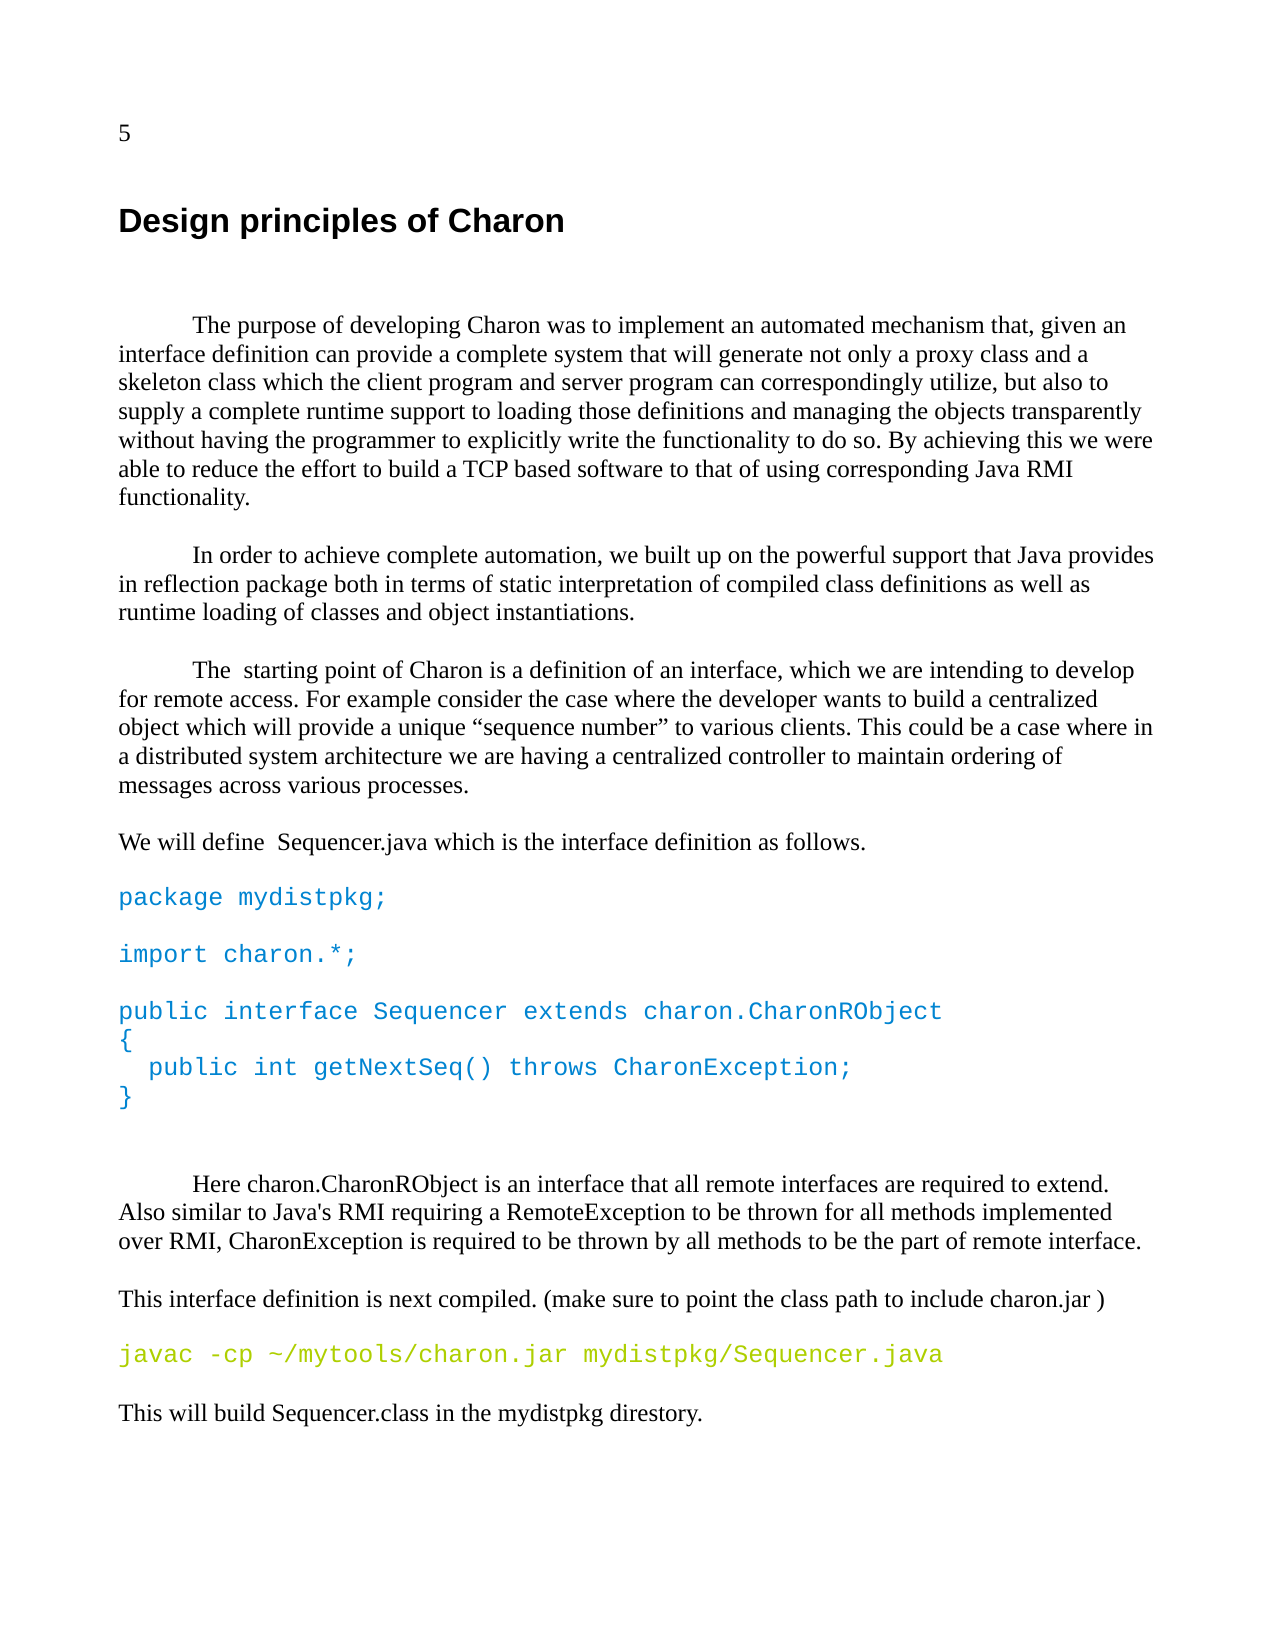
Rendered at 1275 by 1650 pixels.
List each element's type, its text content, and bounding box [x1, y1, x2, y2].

text The starting point of Charon is a definition of an interface, which we are intending to develop for remote access. For example consider the case where the developer wants to build a centralized object which will provide a unique “sequence number” to various clients. This could be a case where in a distributed system architecture we are having a centralized controller to maintain ordering of messages across various processes. [118, 655, 1157, 799]
text { [118, 1027, 1157, 1055]
text In order to achieve complete automation, we built up on the powerful support that Java provides in reflection package both in terms of static interpretation of compiled class definitions as well as runtime loading of classes and object instantiations. [118, 540, 1157, 626]
text public int getNextSeq() throws CharonException; [118, 1055, 1157, 1083]
text } [118, 1083, 1157, 1112]
text import charon.*; [118, 942, 1157, 970]
text This will build Sequencer.class in the mydistpkg direstory. [118, 1398, 1157, 1427]
text This interface definition is next compiled. (make sure to point the class path to include charon.jar ) [118, 1284, 1157, 1312]
subtitle Design principles of Charon [118, 201, 1157, 240]
text We will define Sequencer.java which is the interface definition as follows. [118, 827, 1157, 856]
text The purpose of developing Charon was to implement an automated mechanism that, given an interface definition can provide a complete system that will generate not only a proxy class and a skeleton class which the client program and server program can correspondingly utilize, but also to supply a complete runtime support to loading those definitions and managing the objects transparently without having the programmer to explicitly write the functionality to do so. By achieving this we were able to reduce the effort to build a TCP based software to that of using corresponding Java RMI functionality. [118, 310, 1157, 511]
text Here charon.CharonRObject is an interface that all remote interfaces are required to extend. Also similar to Java's RMI requiring a RemoteException to be thrown for all methods implemented over RMI, CharonException is required to be thrown by all methods to be the part of remote interface. [118, 1169, 1157, 1255]
text public interface Sequencer extends charon.CharonRObject [118, 998, 1157, 1027]
text package mydistpkg; [118, 885, 1157, 913]
text javac -cp ~/mytools/charon.jar mydistpkg/Sequencer.java [118, 1341, 1157, 1369]
